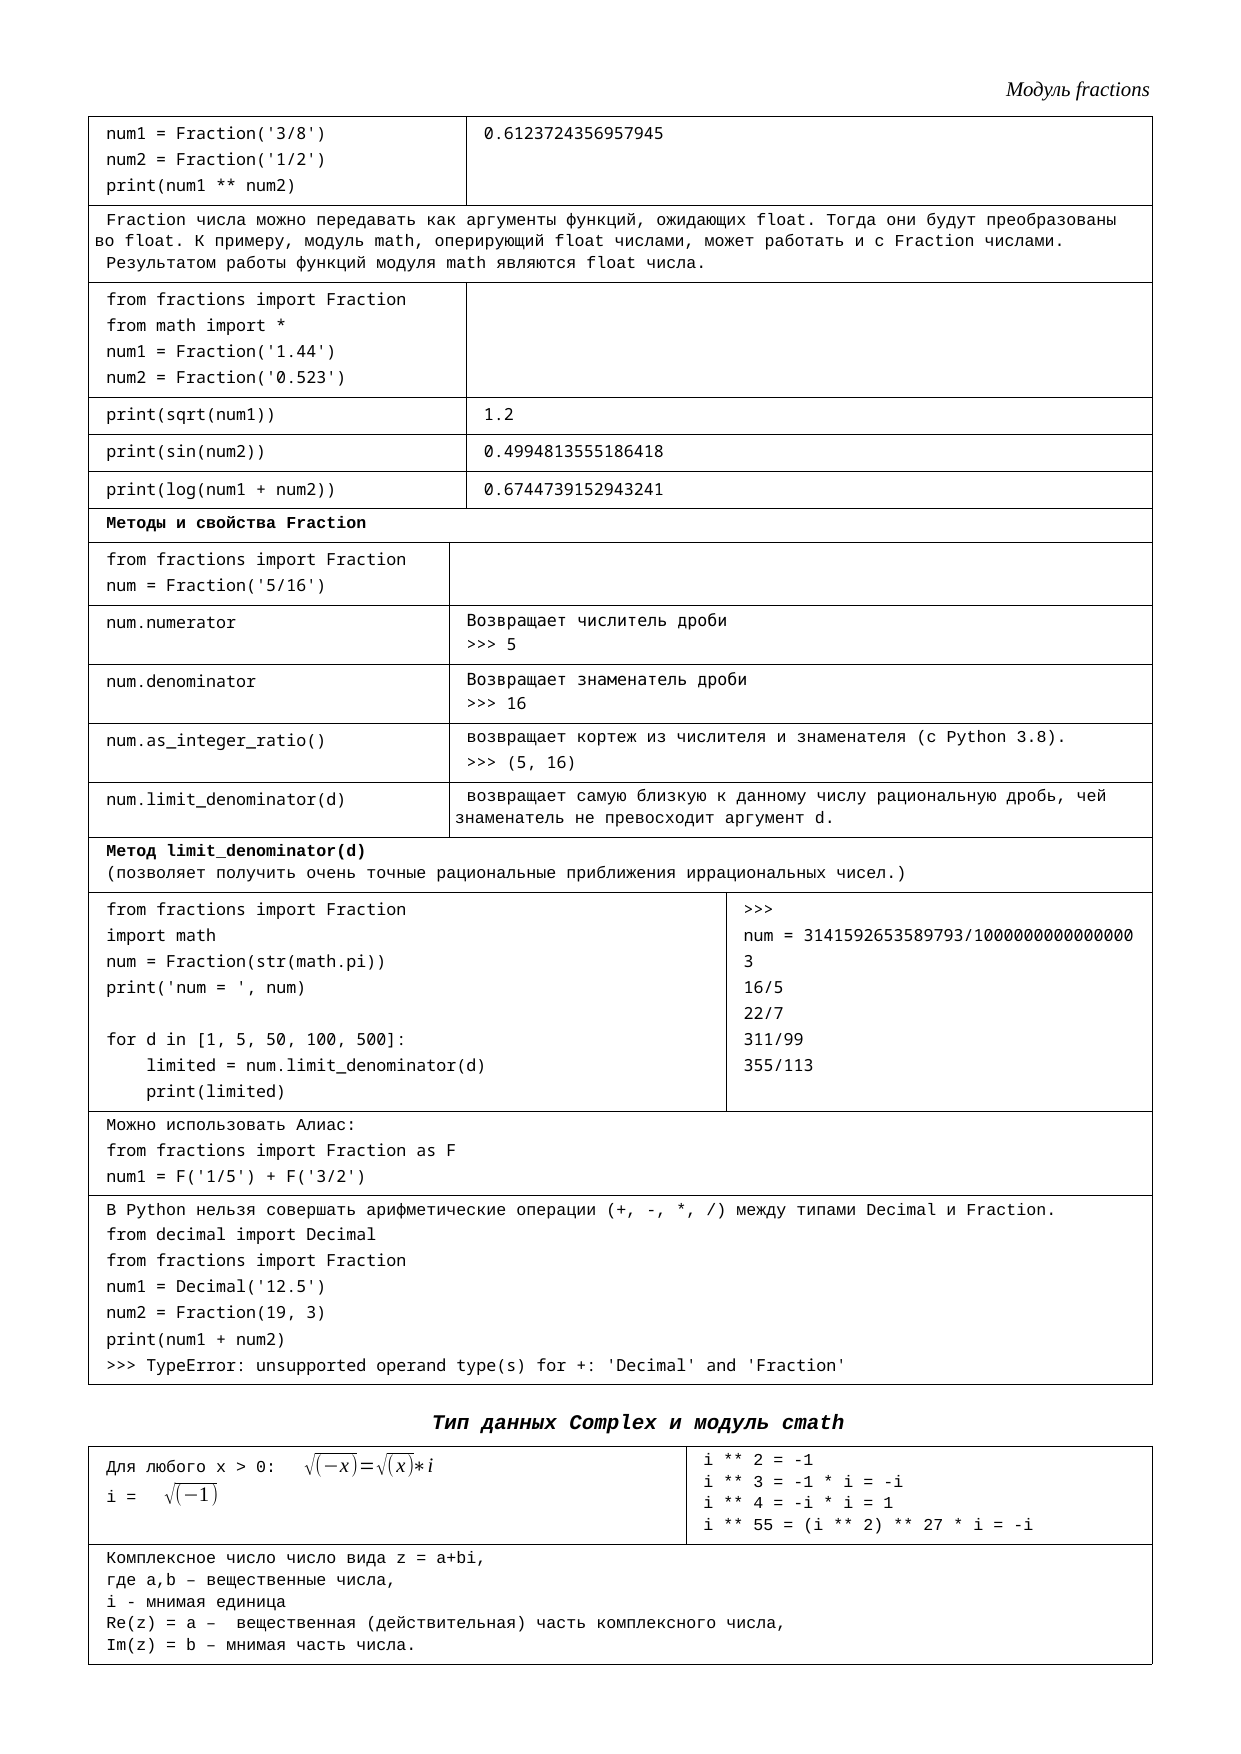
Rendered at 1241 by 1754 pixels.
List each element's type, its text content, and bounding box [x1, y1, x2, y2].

table_cell num.limit_denominator(d) [89, 783, 449, 837]
table_header Для любого x > 0: i = [89, 1447, 686, 1544]
table_cell print(log(num1 + num2)) [89, 472, 466, 508]
table_cell >>> num = 3141592653589793/1000000000000000 3 16/5 22/7 311/99 355/113 [727, 893, 1152, 1111]
table_cell 0.6123724356957945 [467, 117, 1152, 205]
table_cell from fractions import Fraction import math num = Fraction(str(math.pi)) print('num = ', num) for d in [1, 5, 50, 100, 500]: limited = num.limit_denominator(d) print(limited) [89, 893, 726, 1111]
table_cell num.as_integer_ratio() [89, 724, 449, 782]
table_cell Возвращает знаменатель дроби >>> 16 [450, 665, 1152, 723]
table_cell from fractions import Fraction from math import * num1 = Fraction('1.44') num2 = Fraction('0.523') [89, 283, 466, 397]
table_cell print(sqrt(num1)) [89, 398, 466, 434]
table_cell 0.6744739152943241 [467, 472, 1152, 508]
table_cell from fractions import Fraction num = Fraction('5/16') [89, 543, 449, 605]
table_cell возвращает самую близкую к данному числу рациональную дробь, чей знаменатель не превосходит аргумент d. [450, 783, 1152, 837]
table_cell num.denominator [89, 665, 449, 723]
table_cell [467, 283, 1152, 397]
table_cell Возвращает числитель дроби >>> 5 [450, 606, 1152, 664]
table_header i ** 2 = -1 i ** 3 = -1 * i = -i i ** 4 = -i * i = 1 i ** 55 = (i ** 2) ** 27 * i = -i [687, 1447, 1152, 1544]
subtitle Тип данных Complex и модуль cmath [126, 1412, 1152, 1436]
table_cell num1 = Fraction('3/8') num2 = Fraction('1/2') print(num1 ** num2) [89, 117, 466, 205]
table_cell 0.4994813555186418 [467, 435, 1152, 471]
table_cell Fraction числа можно передавать как аргументы функций, ожидающих float. Тогда они будут преобразованы во float. К примеру, модуль math, оперирующий float числами, может работать и с Fraction числами. Результатом работы функций модуля math являются float числа. [89, 206, 1152, 282]
table_cell В Python нельзя совершать арифметические операции (+, -, *, /) между типами Decimal и Fraction. from decimal import Decimal from fractions import Fraction num1 = Decimal('12.5') num2 = Fraction(19, 3) print(num1 + num2) >>> TypeError: unsupported operand type(s) for +: 'Decimal' and 'Fraction' [89, 1196, 1152, 1384]
table_cell Метод limit_denominator(d) (позволяет получить очень точные рациональные приближения иррациональных чисел.) [89, 838, 1152, 892]
table_cell 1.2 [467, 398, 1152, 434]
table_cell возвращает кортеж из числителя и знаменателя (c Python 3.8). >>> (5, 16) [450, 724, 1152, 782]
table_cell Можно использовать Алиас: from fractions import Fraction as F num1 = F('1/5') + F('3/2') [89, 1112, 1152, 1195]
table_cell num.numerator [89, 606, 449, 664]
table_cell [450, 543, 1152, 605]
table_cell Комплексное число число вида z = a+bi, где a,b – вещественные числа, i - мнимая единица Re(z) = a – вещественная (действительная) часть комплексного числа, Im(z) = b – мнимая часть числа. [89, 1545, 1152, 1664]
table_cell Методы и свойства Fraction [89, 509, 1152, 542]
table_cell print(sin(num2)) [89, 435, 466, 471]
